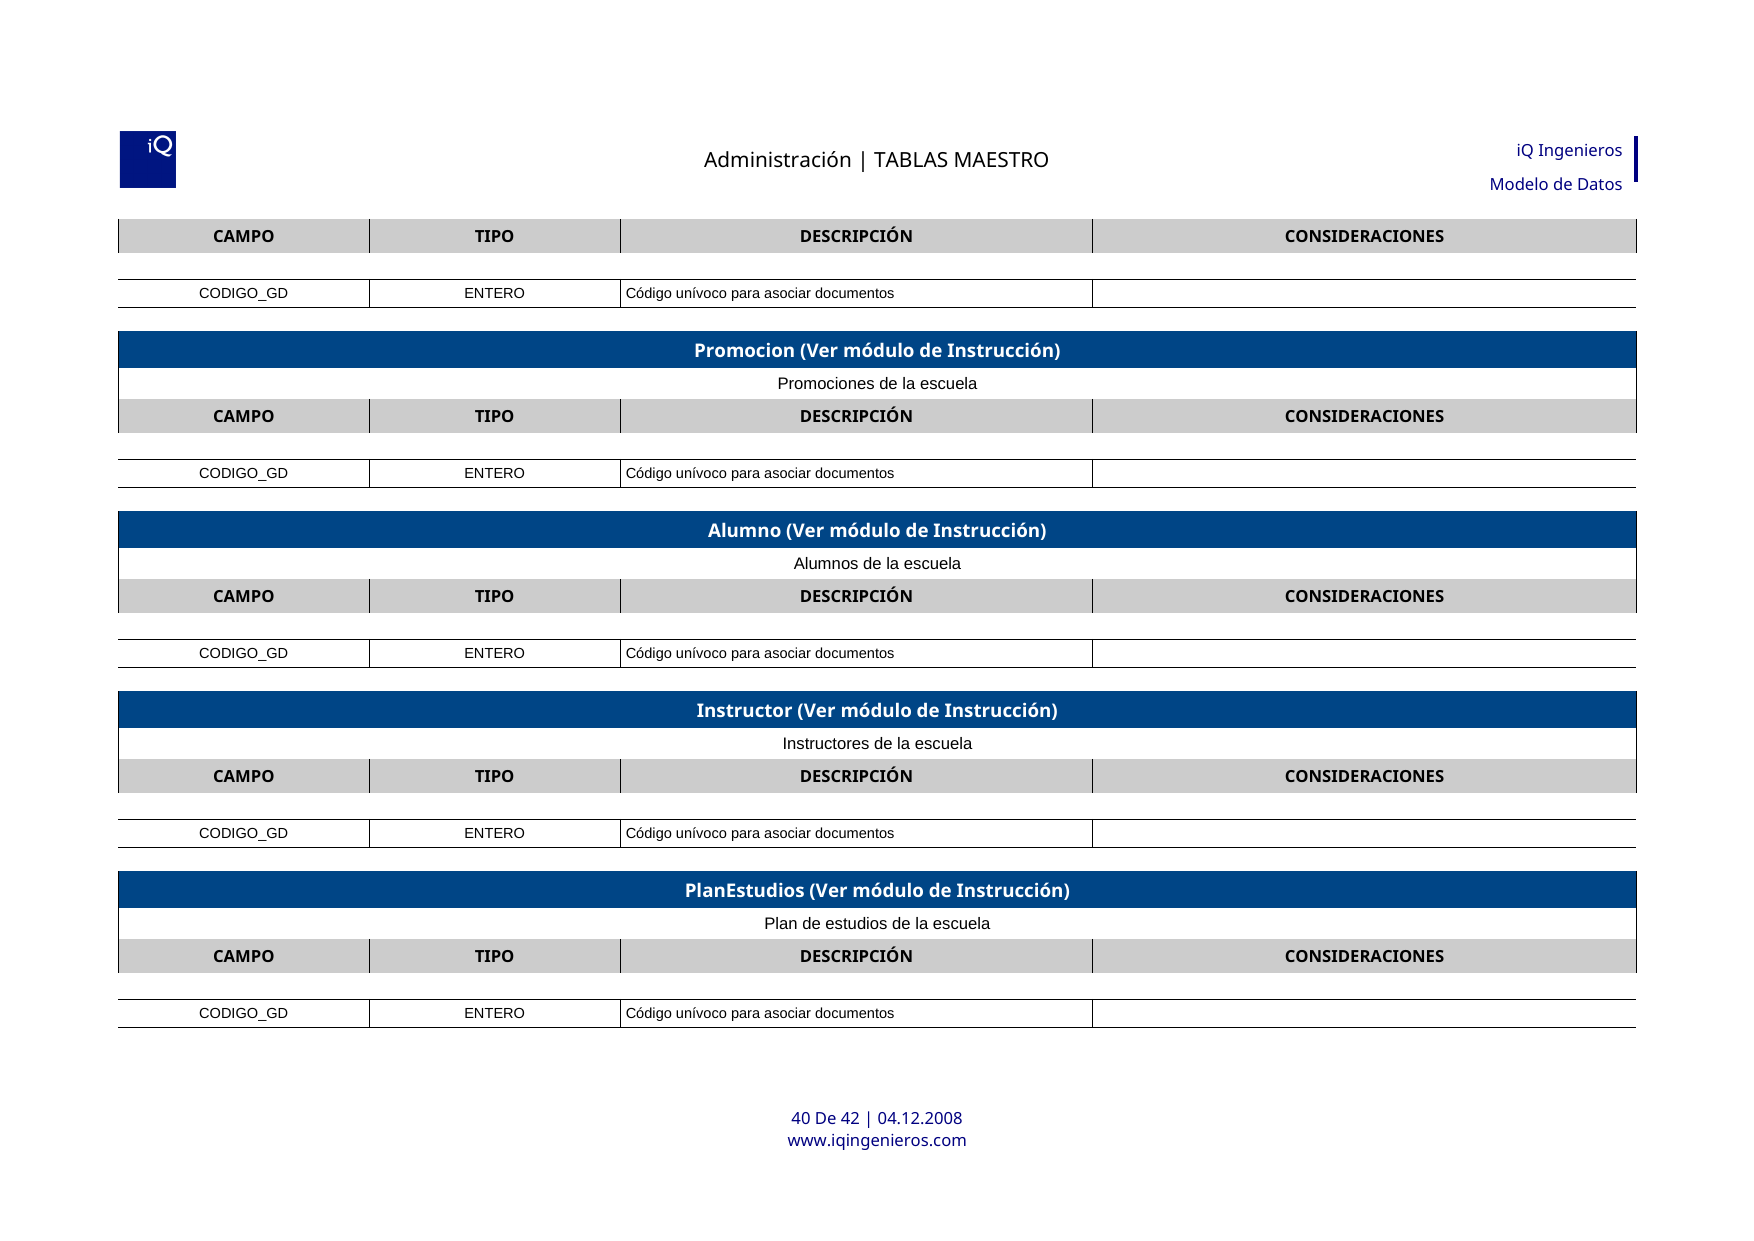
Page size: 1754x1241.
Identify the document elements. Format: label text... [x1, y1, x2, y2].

table_cell CAMPO [119, 399, 369, 433]
table_cell [620, 793, 1092, 819]
table_cell [118, 253, 369, 279]
table_cell CONSIDERACIONES [1093, 759, 1636, 793]
table_cell TIPO [370, 759, 620, 793]
table_cell Código unívoco para asociar documentos [621, 1000, 1092, 1027]
table_header Alumno (Ver módulo de Instrucción) [119, 511, 1636, 548]
table_cell DESCRIPCIÓN [621, 399, 1092, 433]
table_cell [1093, 640, 1636, 667]
table_cell CAMPO [119, 579, 369, 613]
table_cell [620, 973, 1092, 999]
table_cell ENTERO [370, 640, 620, 667]
table_cell CODIGO_GD [118, 1000, 369, 1027]
table_cell CAMPO [119, 219, 369, 253]
table_cell [1093, 460, 1636, 487]
table_cell ENTERO [370, 820, 620, 847]
table_cell [620, 253, 1092, 279]
table_cell [369, 793, 620, 819]
table_cell CODIGO_GD [118, 820, 369, 847]
table_cell [118, 433, 369, 459]
table_cell [1092, 253, 1636, 279]
table_cell [118, 973, 369, 999]
table_cell [1092, 613, 1636, 639]
table_cell CAMPO [119, 759, 369, 793]
table_cell [118, 613, 369, 639]
table_header PlanEstudios (Ver módulo de Instrucción) [119, 871, 1636, 908]
table_cell ENTERO [370, 280, 620, 307]
table_cell CODIGO_GD [118, 640, 369, 667]
table_cell Código unívoco para asociar documentos [621, 280, 1092, 307]
table_cell [620, 433, 1092, 459]
table_cell CAMPO [119, 939, 369, 973]
table_cell DESCRIPCIÓN [621, 219, 1092, 253]
table_cell ENTERO [370, 460, 620, 487]
picture [119, 131, 176, 188]
table_cell [1092, 793, 1636, 819]
table_cell CONSIDERACIONES [1093, 579, 1636, 613]
table_cell [369, 433, 620, 459]
table_cell DESCRIPCIÓN [621, 579, 1092, 613]
table_header Instructor (Ver módulo de Instrucción) [119, 691, 1636, 728]
table_cell [118, 793, 369, 819]
table_cell CODIGO_GD [118, 280, 369, 307]
table_cell [369, 973, 620, 999]
table_cell CONSIDERACIONES [1093, 399, 1636, 433]
table_cell TIPO [370, 219, 620, 253]
table_cell [369, 253, 620, 279]
table_cell TIPO [370, 939, 620, 973]
table_cell [620, 613, 1092, 639]
table_cell [1092, 973, 1636, 999]
table_cell ENTERO [370, 1000, 620, 1027]
table_cell Promociones de la escuela [119, 368, 1636, 399]
table_cell Código unívoco para asociar documentos [621, 820, 1092, 847]
table_cell Código unívoco para asociar documentos [621, 640, 1092, 667]
table_cell DESCRIPCIÓN [621, 759, 1092, 793]
table_header Promocion (Ver módulo de Instrucción) [119, 331, 1636, 368]
table_cell TIPO [370, 399, 620, 433]
table_cell TIPO [370, 579, 620, 613]
table_cell Alumnos de la escuela [119, 548, 1636, 579]
table_cell Instructores de la escuela [119, 728, 1636, 759]
table_cell [1093, 280, 1636, 307]
table_cell Código unívoco para asociar documentos [621, 460, 1092, 487]
table_cell CODIGO_GD [118, 460, 369, 487]
table_cell [1093, 820, 1636, 847]
table_cell [1092, 433, 1636, 459]
table_cell [369, 613, 620, 639]
table_cell DESCRIPCIÓN [621, 939, 1092, 973]
table_cell Plan de estudios de la escuela [119, 908, 1636, 939]
table_cell CONSIDERACIONES [1093, 219, 1636, 253]
table_cell CONSIDERACIONES [1093, 939, 1636, 973]
table_cell [1093, 1000, 1636, 1027]
